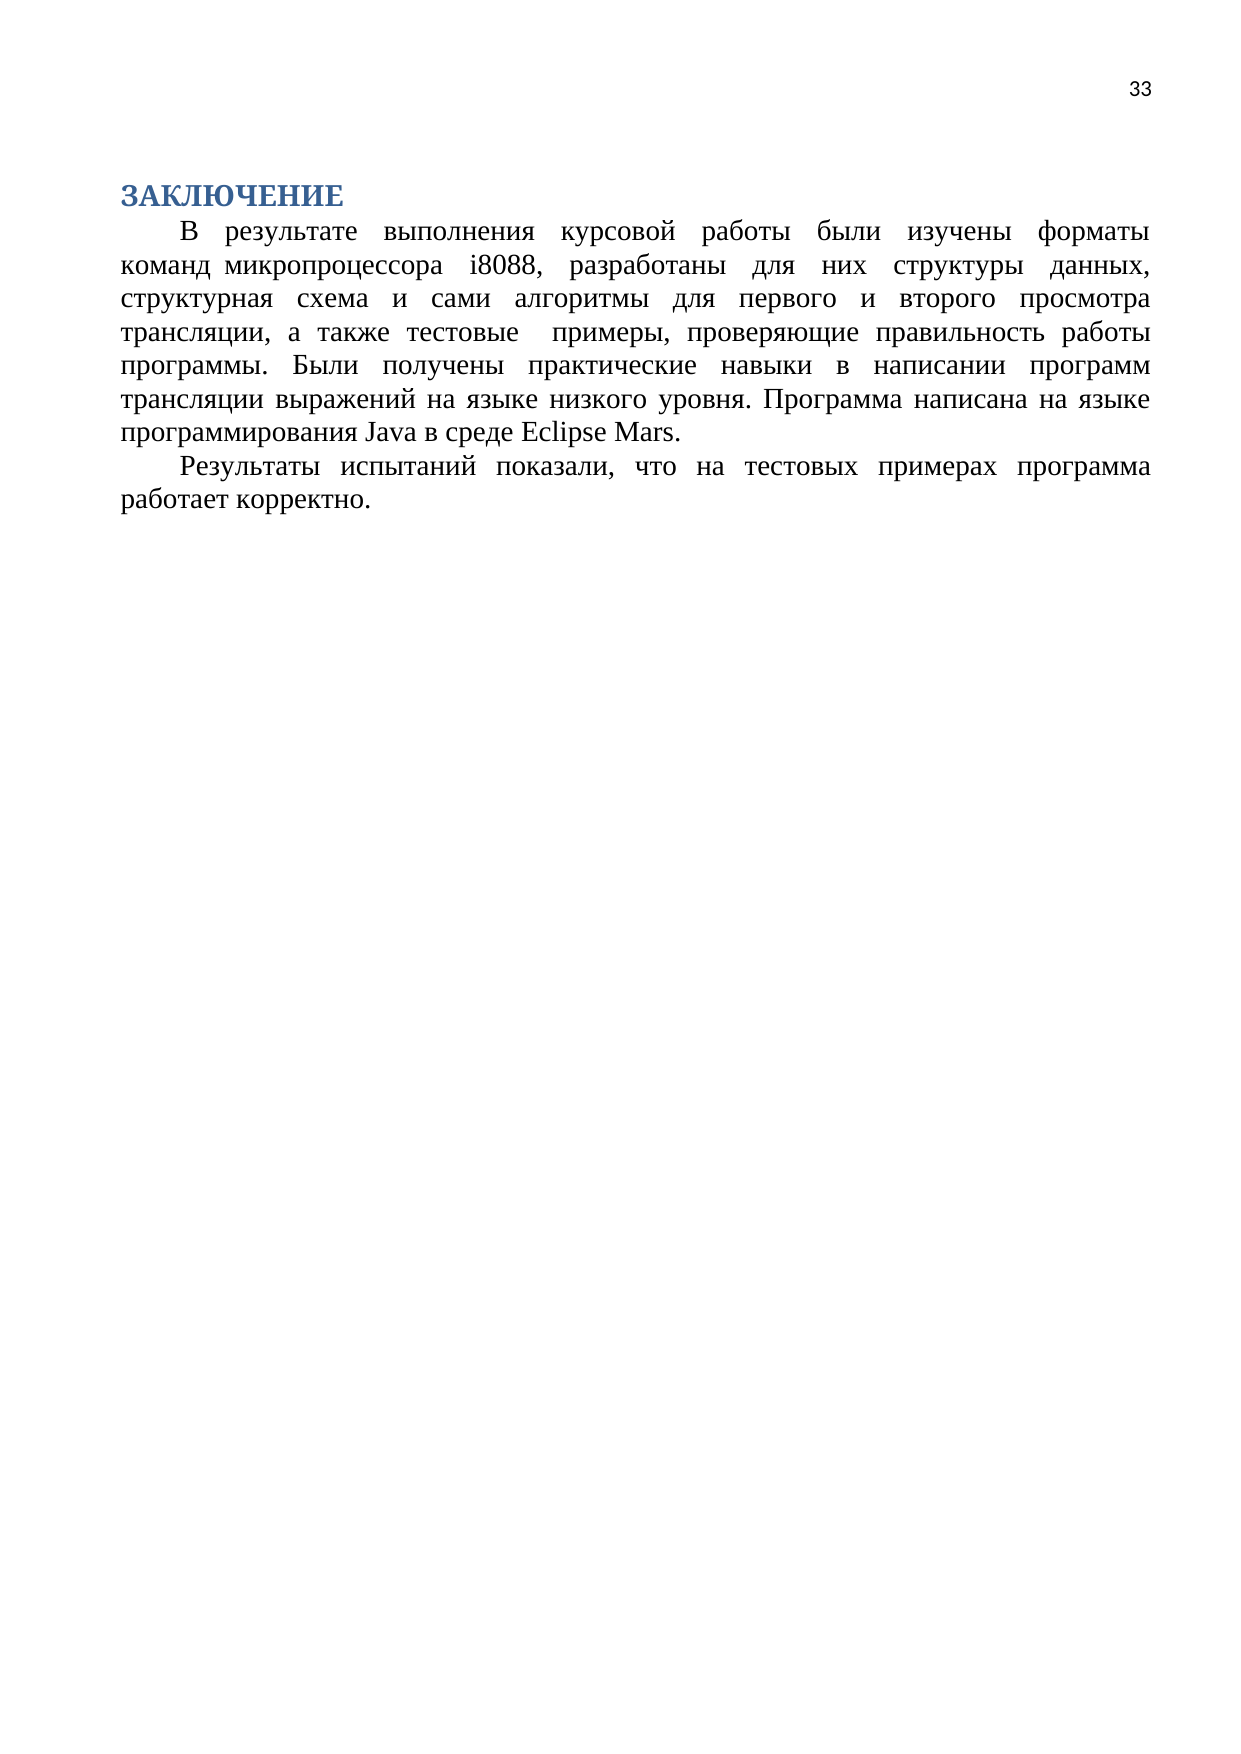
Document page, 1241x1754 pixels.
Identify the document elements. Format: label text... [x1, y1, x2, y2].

text Результаты испытаний показали, что на тестовых примерах программа работает корректно. [120, 448, 1152, 515]
subtitle ЗАКЛЮЧЕНИЕ [120, 180, 1152, 213]
text В результате выполнения курсовой работы были изучены форматы команд микропроцессора i8088, разработаны для них структуры данных, структурная схема и сами алгоритмы для первого и второго просмотра трансляции, а также тестовые примеры, проверяющие правильность работы программы. Были получены практические навыки в написании программ трансляции выражений на языке низкого уровня. Программа написана на языке программирования Java в среде Eclipse Mars. [120, 213, 1152, 448]
